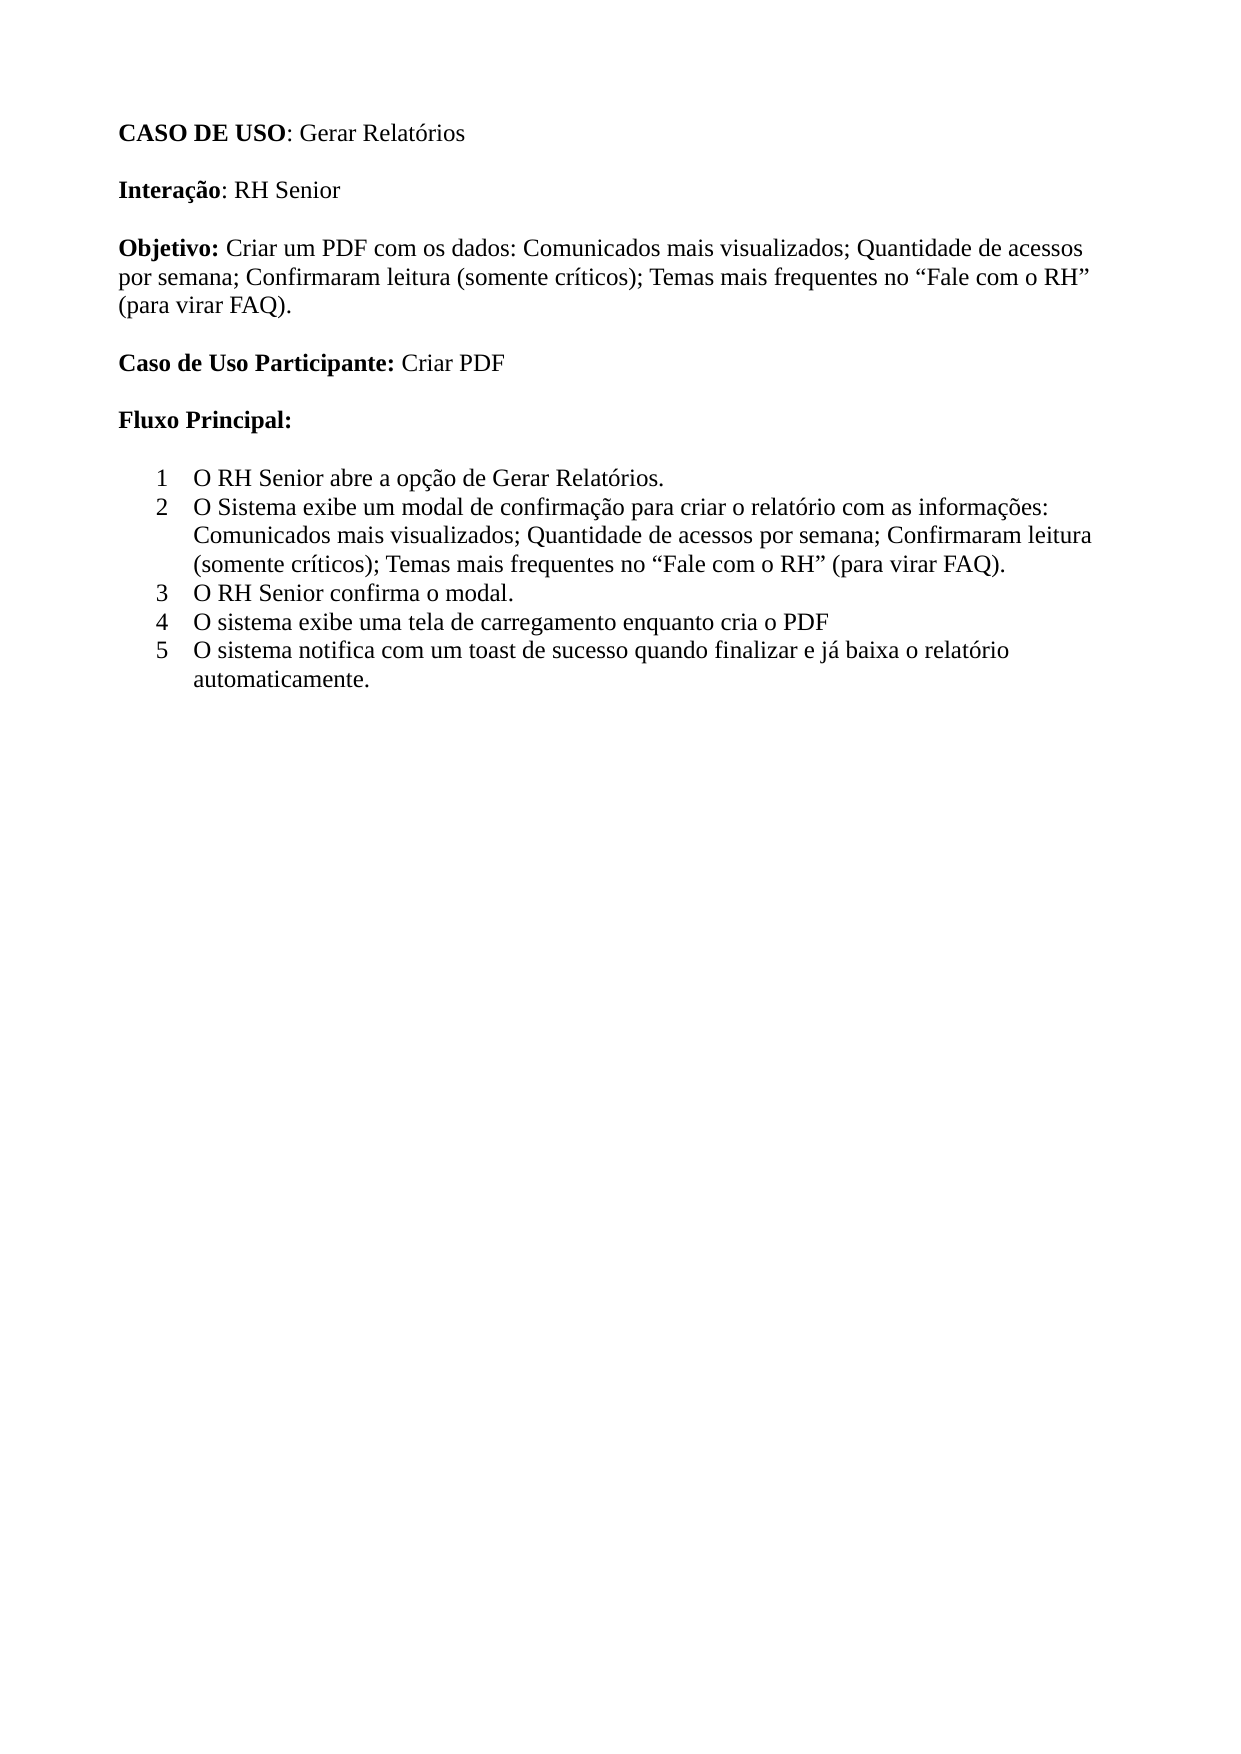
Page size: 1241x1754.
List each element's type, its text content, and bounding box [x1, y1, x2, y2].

list O sistema exibe uma tela de carregamento enquanto cria o PDF [156, 607, 1122, 636]
list O sistema notifica com um toast de sucesso quando finalizar e já baixa o relatório automaticamente. [156, 636, 1122, 693]
list O Sistema exibe um modal de confirmação para criar o relatório com as informações: Comunicados mais visualizados; Quantidade de acessos por semana; Confirmaram leitura (somente críticos); Temas mais frequentes no “Fale com o RH” (para virar FAQ). [156, 492, 1122, 578]
list O RH Senior confirma o modal. [156, 578, 1122, 607]
text CASO DE USO: Gerar Relatórios Interação: RH Senior Objetivo: Criar um PDF com os dados: Comunicados mais visualizados; Quantidade de acessos por semana; Confirmaram leitura (somente críticos); Temas mais frequentes no “Fale com o RH” (para virar FAQ). Caso de Uso Participante: Criar PDF [118, 118, 1122, 406]
text Fluxo Principal: [118, 406, 1122, 434]
list O RH Senior abre a opção de Gerar Relatórios. [156, 463, 1122, 492]
